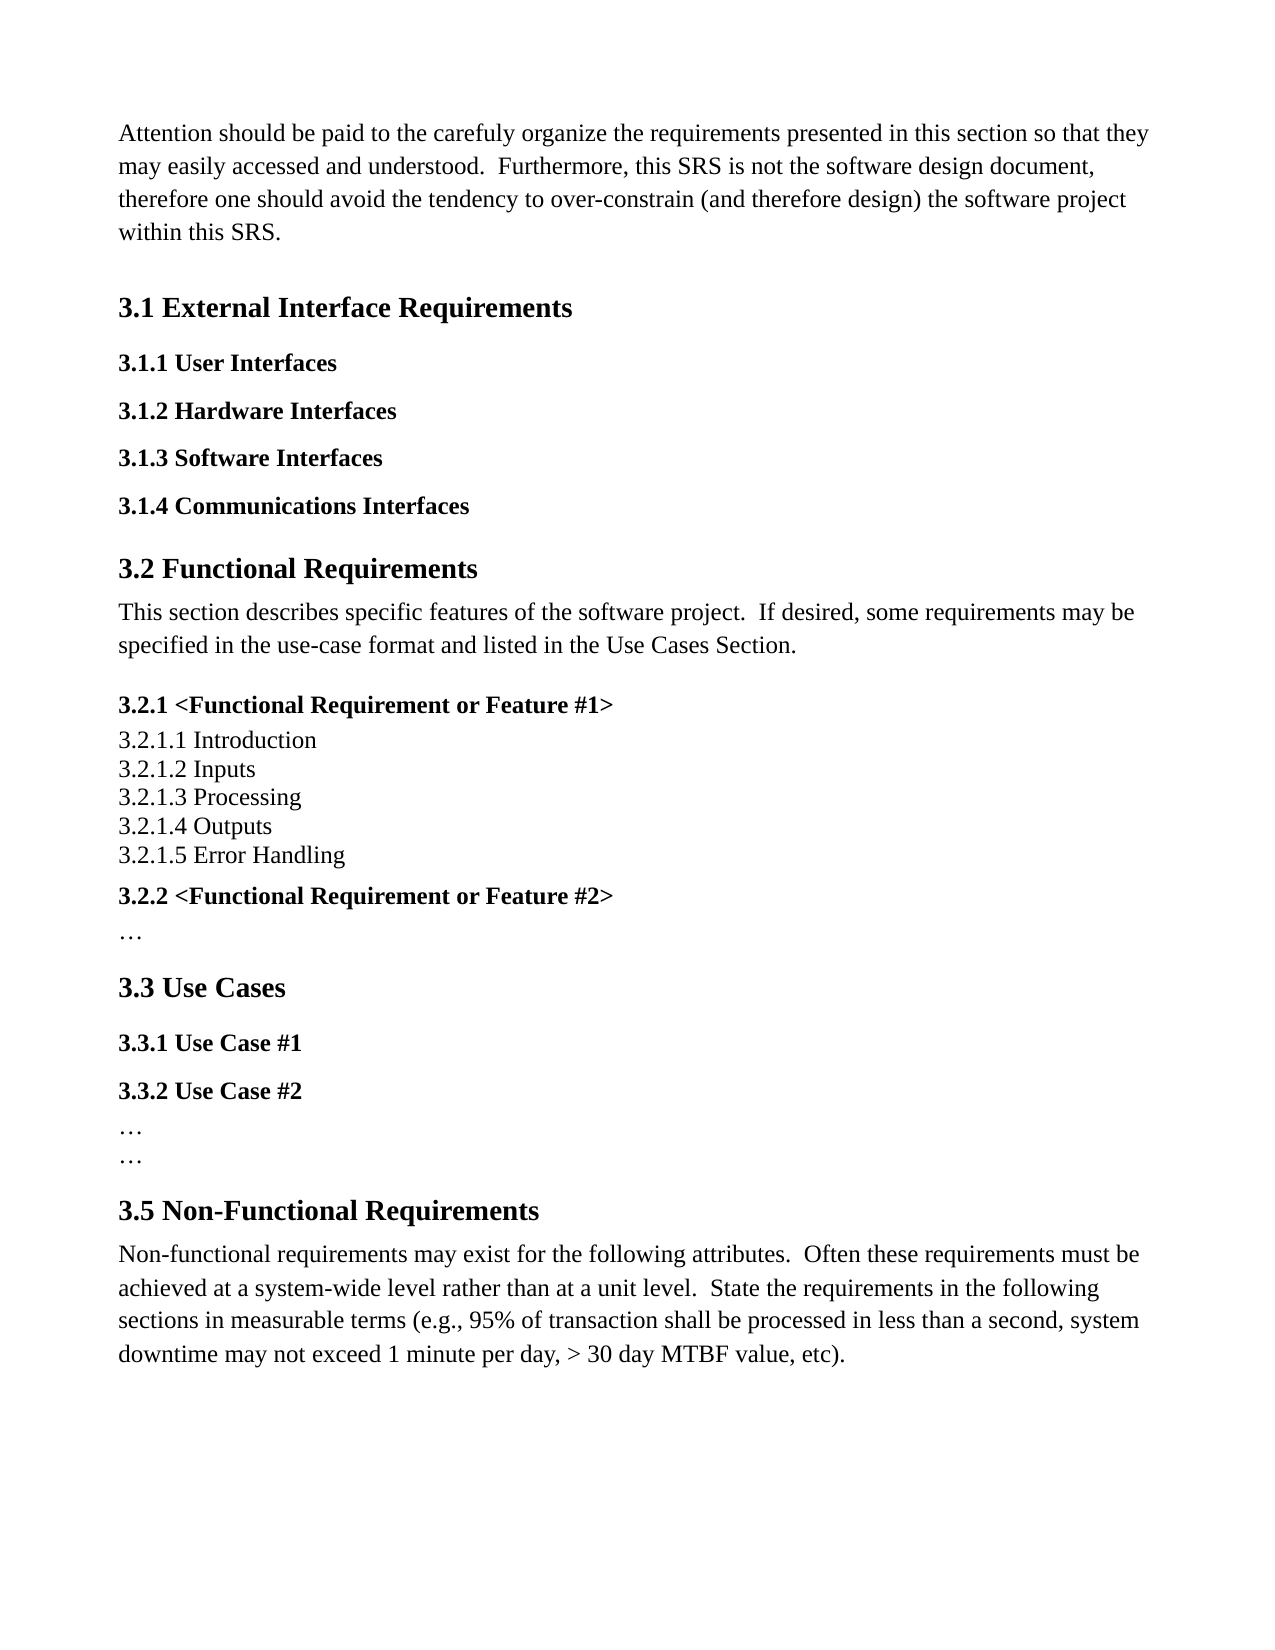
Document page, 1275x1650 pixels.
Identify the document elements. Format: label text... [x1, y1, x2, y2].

text 3.2.1.4 Outputs [118, 811, 1157, 840]
subtitle 3.2.2 <Functional Requirement or Feature #2> [118, 881, 1157, 910]
subtitle 3.1 External Interface Requirements [118, 290, 1157, 323]
text 3.2.1.3 Processing [118, 782, 1157, 811]
subtitle 3.2.1 <Functional Requirement or Feature #1> [118, 690, 1157, 719]
text 3.2.1.2 Inputs [118, 754, 1157, 782]
subtitle 3.3 Use Cases [118, 970, 1157, 1003]
subtitle 3.1.2 Hardware Interfaces [118, 396, 1157, 424]
text Attention should be paid to the carefuly organize the requirements presented in this section so that they may easily accessed and understood. Furthermore, this SRS is not the software design document, therefore one should avoid the tendency to over-constrain (and therefore design) the software project within this SRS. [118, 118, 1157, 246]
subtitle 3.3.2 Use Case #2 [118, 1076, 1157, 1105]
subtitle 3.2 Functional Requirements [118, 551, 1157, 584]
text … [118, 916, 1157, 945]
text … [118, 1140, 1157, 1168]
subtitle 3.1.4 Communications Interfaces [118, 491, 1157, 519]
text Non-functional requirements may exist for the following attributes. Often these requirements must be achieved at a system-wide level rather than at a unit level. State the requirements in the following sections in measurable terms (e.g., 95% of transaction shall be processed in less than a second, system downtime may not exceed 1 minute per day, > 30 day MTBF value, etc). [118, 1239, 1157, 1367]
subtitle 3.3.1 Use Case #1 [118, 1028, 1157, 1057]
subtitle 3.1.3 Software Interfaces [118, 443, 1157, 472]
text 3.2.1.5 Error Handling [118, 840, 1157, 869]
text … [118, 1111, 1157, 1140]
text This section describes specific features of the software project. If desired, some requirements may be specified in the use-case format and listed in the Use Cases Section. [118, 597, 1157, 659]
subtitle 3.5 Non-Functional Requirements [118, 1193, 1157, 1227]
text 3.2.1.1 Introduction [118, 725, 1157, 754]
subtitle 3.1.1 User Interfaces [118, 348, 1157, 377]
